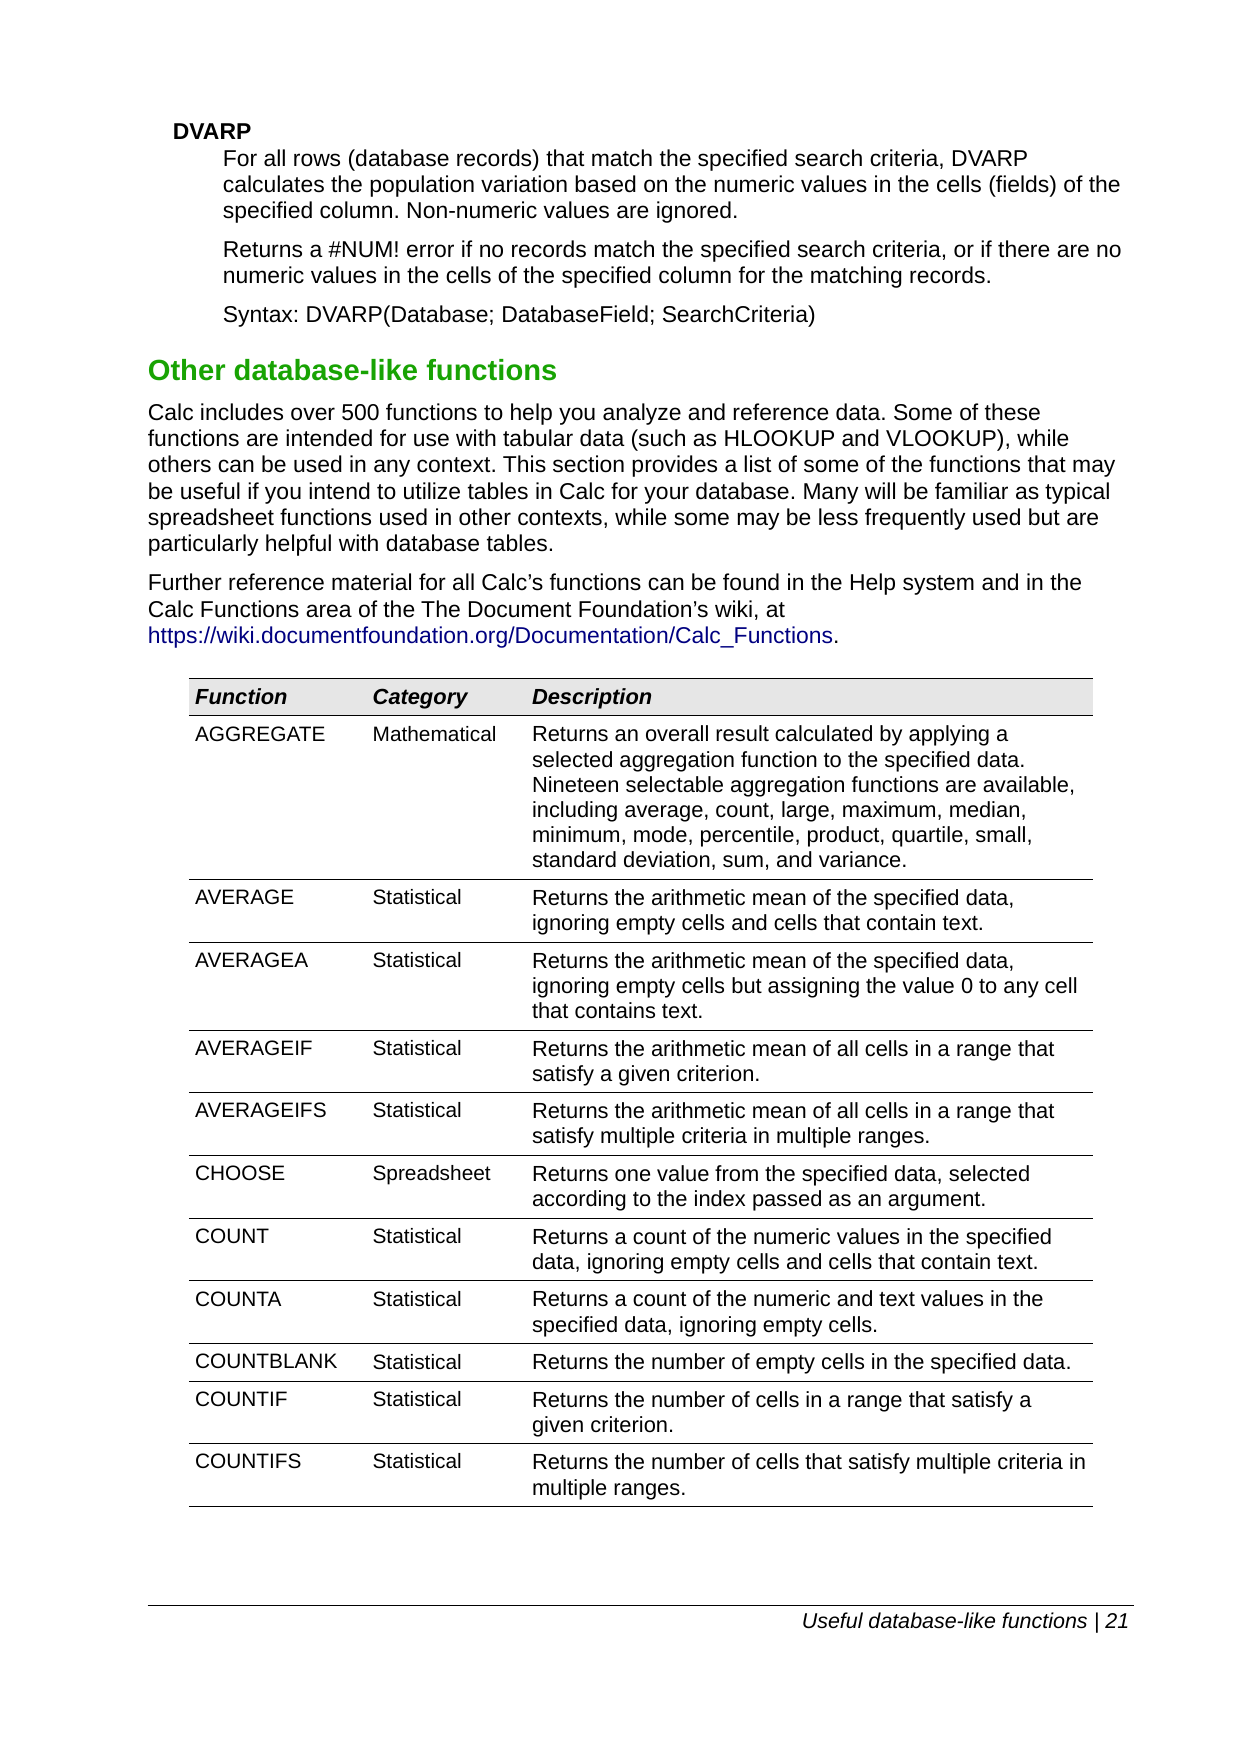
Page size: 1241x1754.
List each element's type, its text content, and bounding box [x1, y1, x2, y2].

text For all rows (database records) that match the specified search criteria, DVARP calculates the population variation based on the numeric values in the cells (fields) of the specified column. Non-numeric values are ignored. [223, 144, 1134, 223]
table_cell Mathematical [366, 716, 526, 879]
table_cell COUNTA [189, 1281, 366, 1343]
table_cell AVERAGEIF [189, 1031, 366, 1092]
text Returns a #NUM! error if no records match the specified search criteria, or if there are no numeric values in the cells of the specified column for the matching records. [223, 236, 1134, 289]
table_cell Statistical [366, 1344, 526, 1381]
table_cell Returns a count of the numeric values in the specified data, ignoring empty cells and cells that contain text. [526, 1219, 1093, 1280]
table_cell Statistical [366, 1093, 526, 1155]
text Calc includes over 500 functions to help you analyze and reference data. Some of these functions are intended for use with tabular data (such as HLOOKUP and VLOOKUP), while others can be used in any context. This section provides a list of some of the functions that may be useful if you intend to utilize tables in Calc for your database. Many will be familiar as typical spreadsheet functions used in other contexts, while some may be less frequently used but are particularly helpful with database tables. [148, 399, 1134, 557]
table_cell Returns the arithmetic mean of the specified data, ignoring empty cells but assigning the value 0 to any cell that contains text. [526, 943, 1093, 1029]
table_cell COUNTIFS [189, 1444, 366, 1506]
text Further reference material for all Calc’s functions can be found in the Help system and in the Calc Functions area of the The Document Foundation’s wiki, at https://wiki.documentfoundation.org/Documentation/Calc_Functions. [148, 569, 1134, 648]
table_cell Returns the arithmetic mean of all cells in a range that satisfy a given criterion. [526, 1031, 1093, 1092]
table_cell Statistical [366, 1219, 526, 1280]
table_header Description [526, 679, 1093, 715]
table_cell Statistical [366, 1382, 526, 1443]
table_cell Spreadsheet [366, 1156, 526, 1218]
table_cell COUNTBLANK [189, 1344, 366, 1381]
table_cell Statistical [366, 1281, 526, 1343]
table_cell Returns the number of empty cells in the specified data. [526, 1344, 1093, 1381]
text Syntax: DVARP(Database; DatabaseField; SearchCriteria) [223, 301, 1134, 328]
table_cell CHOOSE [189, 1156, 366, 1218]
table_cell AVERAGE [189, 880, 366, 942]
table_cell Returns the arithmetic mean of all cells in a range that satisfy multiple criteria in multiple ranges. [526, 1093, 1093, 1155]
table_cell COUNTIF [189, 1382, 366, 1443]
text DVARP [173, 118, 1134, 144]
table_cell Statistical [366, 880, 526, 942]
table_cell Returns an overall result calculated by applying a selected aggregation function to the specified data. Nineteen selectable aggregation functions are available, including average, count, large, maximum, median, minimum, mode, percentile, product, quartile, small, standard deviation, sum, and variance. [526, 716, 1093, 879]
table_header Function [189, 679, 366, 715]
table_cell Statistical [366, 1031, 526, 1092]
table_cell Statistical [366, 1444, 526, 1506]
table_cell AGGREGATE [189, 716, 366, 879]
table_cell COUNT [189, 1219, 366, 1280]
table_cell AVERAGEIFS [189, 1093, 366, 1155]
table_cell Returns the arithmetic mean of the specified data, ignoring empty cells and cells that contain text. [526, 880, 1093, 942]
table_cell Statistical [366, 943, 526, 1029]
table_cell AVERAGEA [189, 943, 366, 1029]
table_cell Returns the number of cells that satisfy multiple criteria in multiple ranges. [526, 1444, 1093, 1506]
table_cell Returns a count of the numeric and text values in the specified data, ignoring empty cells. [526, 1281, 1093, 1343]
table_header Category [366, 679, 526, 715]
table_cell Returns one value from the specified data, selected according to the index passed as an argument. [526, 1156, 1093, 1218]
subtitle Other database-like functions [148, 353, 1134, 386]
table_cell Returns the number of cells in a range that satisfy a given criterion. [526, 1382, 1093, 1443]
